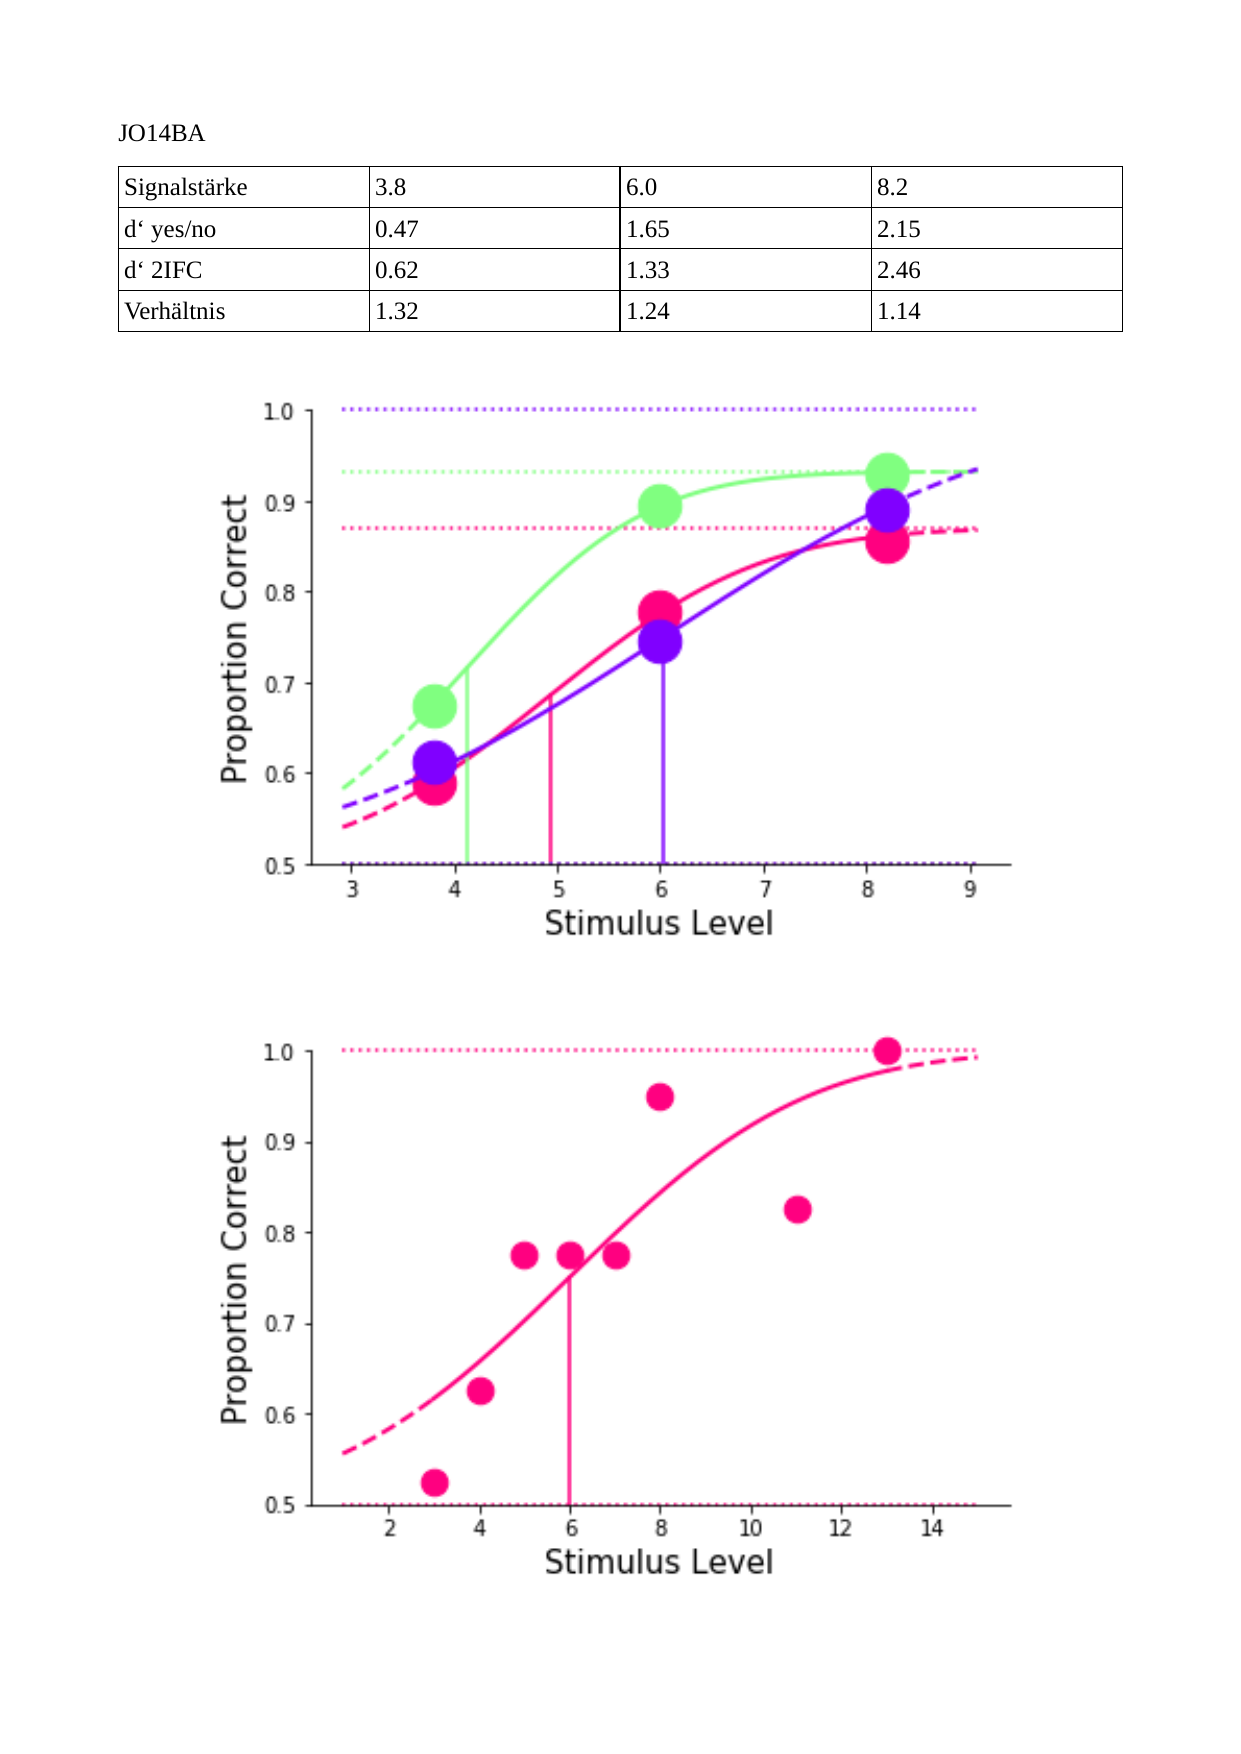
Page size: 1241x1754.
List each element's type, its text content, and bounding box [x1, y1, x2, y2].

table_cell 2.46 [872, 249, 1122, 289]
table_cell d‘ yes/no [119, 208, 369, 248]
table_cell 1.32 [370, 291, 619, 331]
table_cell 0.62 [370, 249, 619, 289]
table_cell 2.15 [872, 208, 1122, 248]
picture [209, 1011, 1031, 1595]
table_header 3.8 [370, 167, 619, 207]
text JO14BA [118, 118, 1122, 147]
table_cell 1.14 [872, 291, 1122, 331]
table_header Signalstärke [119, 167, 369, 207]
table_header 6.0 [621, 167, 871, 207]
table_cell 1.24 [621, 291, 871, 331]
table_cell 1.65 [621, 208, 871, 248]
table_cell d‘ 2IFC [119, 249, 369, 289]
table_cell Verhältnis [119, 291, 369, 331]
table_cell 0.47 [370, 208, 619, 248]
table_cell 1.33 [621, 249, 871, 289]
table_header 8.2 [872, 167, 1122, 207]
picture [209, 389, 1031, 954]
